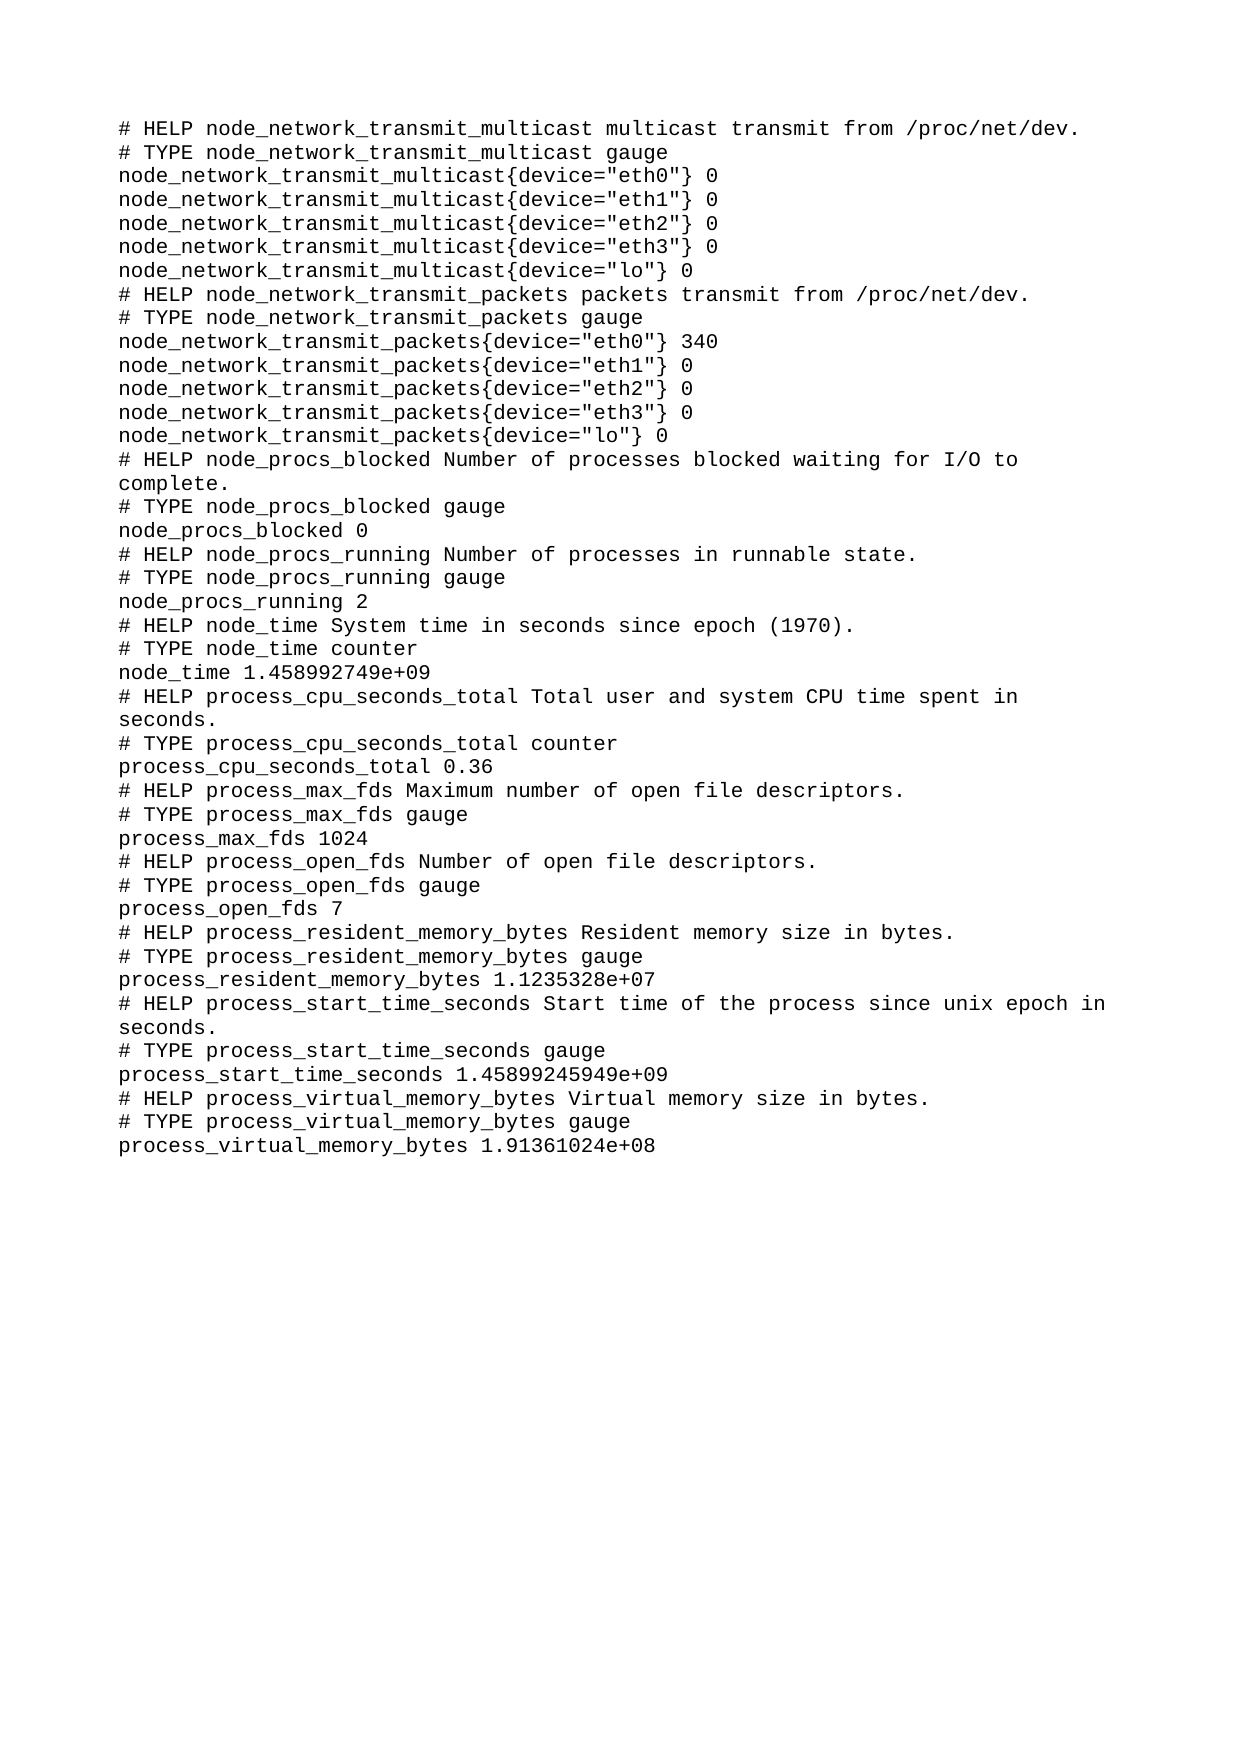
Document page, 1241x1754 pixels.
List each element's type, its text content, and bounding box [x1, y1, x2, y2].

text # TYPE node_network_transmit_packets gauge [118, 307, 1122, 331]
text # TYPE process_max_fds gauge [118, 804, 1122, 827]
text process_cpu_seconds_total 0.36 [118, 757, 1122, 780]
text node_network_transmit_multicast{device="eth0"} 0 [118, 165, 1122, 189]
text # HELP node_network_transmit_multicast multicast transmit from /proc/net/dev. [118, 118, 1122, 142]
text # HELP node_procs_blocked Number of processes blocked waiting for I/O to complete. [118, 449, 1122, 496]
text node_procs_blocked 0 [118, 520, 1122, 544]
text node_procs_running 2 [118, 591, 1122, 615]
text node_time 1.458992749e+09 [118, 662, 1122, 686]
text # TYPE node_time counter [118, 638, 1122, 662]
text node_network_transmit_multicast{device="eth3"} 0 [118, 236, 1122, 260]
text process_open_fds 7 [118, 898, 1122, 922]
text # HELP process_virtual_memory_bytes Virtual memory size in bytes. [118, 1088, 1122, 1111]
text # HELP process_resident_memory_bytes Resident memory size in bytes. [118, 922, 1122, 946]
text # HELP node_procs_running Number of processes in runnable state. [118, 544, 1122, 567]
text node_network_transmit_packets{device="eth2"} 0 [118, 378, 1122, 402]
text node_network_transmit_multicast{device="eth1"} 0 [118, 189, 1122, 213]
text # HELP node_network_transmit_packets packets transmit from /proc/net/dev. [118, 284, 1122, 307]
text # HELP process_open_fds Number of open file descriptors. [118, 851, 1122, 875]
text process_max_fds 1024 [118, 827, 1122, 851]
text process_virtual_memory_bytes 1.91361024e+08 [118, 1135, 1122, 1158]
text process_start_time_seconds 1.45899245949e+09 [118, 1064, 1122, 1088]
text node_network_transmit_packets{device="eth0"} 340 [118, 331, 1122, 354]
text # TYPE process_open_fds gauge [118, 875, 1122, 898]
text process_resident_memory_bytes 1.1235328e+07 [118, 969, 1122, 993]
text # TYPE node_procs_running gauge [118, 567, 1122, 591]
text # HELP process_cpu_seconds_total Total user and system CPU time spent in seconds. [118, 686, 1122, 733]
text node_network_transmit_packets{device="lo"} 0 [118, 426, 1122, 449]
text # TYPE node_procs_blocked gauge [118, 496, 1122, 520]
text node_network_transmit_multicast{device="eth2"} 0 [118, 213, 1122, 236]
text # HELP node_time System time in seconds since epoch (1970). [118, 615, 1122, 638]
text # TYPE process_start_time_seconds gauge [118, 1040, 1122, 1064]
text node_network_transmit_multicast{device="lo"} 0 [118, 260, 1122, 284]
text # TYPE process_resident_memory_bytes gauge [118, 946, 1122, 969]
text # TYPE process_cpu_seconds_total counter [118, 733, 1122, 757]
text # HELP process_start_time_seconds Start time of the process since unix epoch in seconds. [118, 993, 1122, 1040]
text # TYPE process_virtual_memory_bytes gauge [118, 1111, 1122, 1135]
text node_network_transmit_packets{device="eth1"} 0 [118, 354, 1122, 378]
text # TYPE node_network_transmit_multicast gauge [118, 142, 1122, 165]
text node_network_transmit_packets{device="eth3"} 0 [118, 402, 1122, 426]
text # HELP process_max_fds Maximum number of open file descriptors. [118, 780, 1122, 804]
